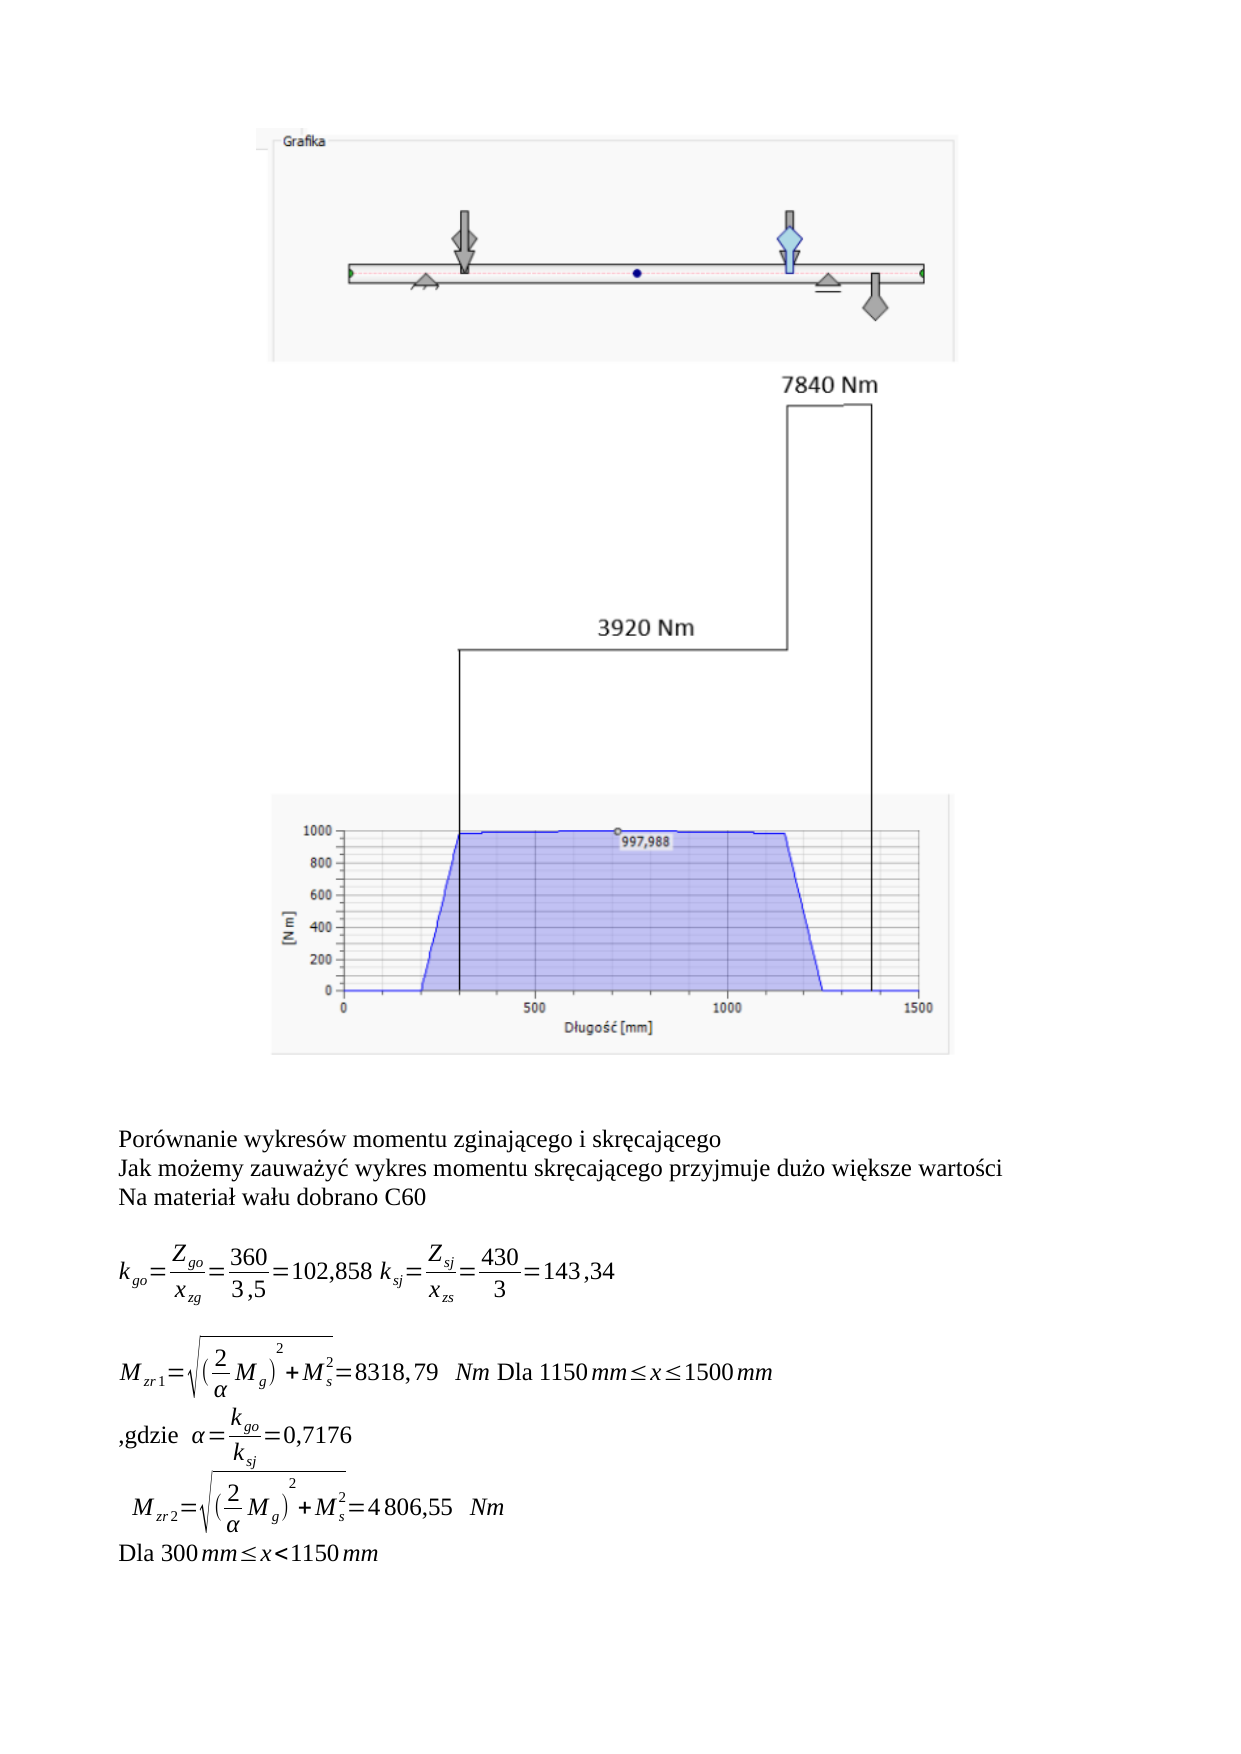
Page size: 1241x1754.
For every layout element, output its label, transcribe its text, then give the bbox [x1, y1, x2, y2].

text Dla [118, 1335, 1122, 1403]
text Dla [118, 1538, 1122, 1567]
text ,gdzie [118, 1403, 1122, 1470]
text Jak możemy zauważyć wykres momentu skręcającego przyjmuje dużo większe wartości [118, 1153, 1122, 1182]
text Na materiał wału dobrano C60 [118, 1182, 1122, 1211]
picture [256, 128, 998, 1068]
text Porównanie wykresów momentu zginającego i skręcającego [118, 1124, 1122, 1153]
